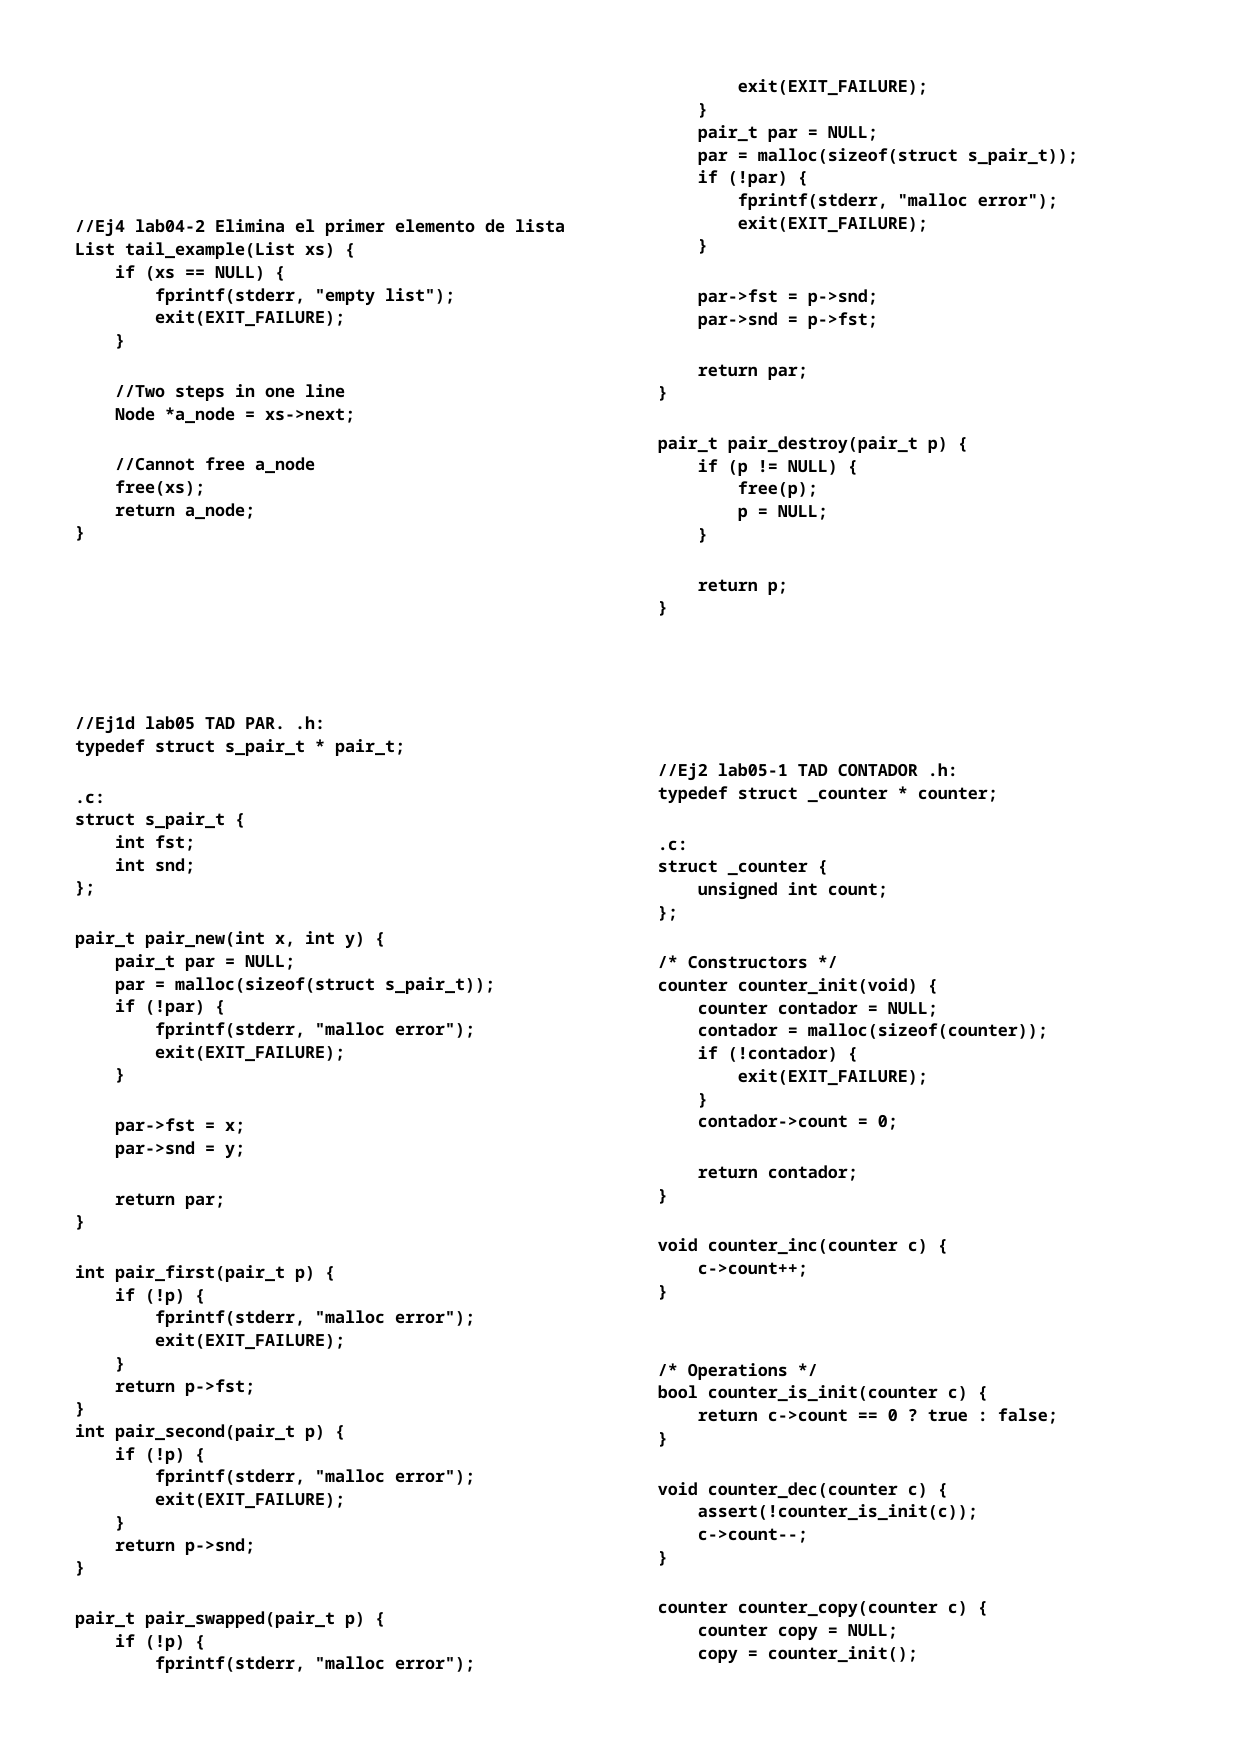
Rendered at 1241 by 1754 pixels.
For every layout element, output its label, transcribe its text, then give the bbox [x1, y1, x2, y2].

text free(xs); [75, 476, 583, 498]
text //Cannot free a_node [75, 453, 583, 476]
text if (!par) { [75, 995, 583, 1018]
text exit(EXIT_FAILURE); [75, 1040, 583, 1063]
text } [75, 1210, 583, 1233]
text //Ej2 lab05-1 TAD CONTADOR .h: typedef struct _counter * counter; [658, 759, 1165, 804]
text .c: [75, 785, 583, 808]
text return a_node; [75, 498, 583, 521]
text }; [658, 900, 1165, 923]
text par = malloc(sizeof(struct s_pair_t)); [658, 143, 1165, 166]
text fprintf(stderr, "empty list"); [75, 283, 583, 306]
text exit(EXIT_FAILURE); [75, 306, 583, 329]
text } [75, 521, 583, 544]
text if (p != NULL) { [658, 454, 1165, 477]
text par->fst = p->snd; [658, 285, 1165, 307]
text }; [75, 876, 583, 899]
text counter contador = NULL; [658, 996, 1165, 1019]
text exit(EXIT_FAILURE); [75, 1488, 583, 1510]
text copy = counter_init(); [658, 1641, 1165, 1664]
text /* Operations */ [658, 1358, 1165, 1381]
text } [75, 329, 583, 351]
text fprintf(stderr, "malloc error"); [658, 188, 1165, 211]
text bool counter_is_init(counter c) { [658, 1381, 1165, 1404]
text Node *a_node = xs->next; [75, 402, 583, 425]
text exit(EXIT_FAILURE); [75, 1329, 583, 1351]
text return par; [75, 1187, 583, 1210]
text contador->count = 0; [658, 1110, 1165, 1133]
text } [75, 1397, 583, 1419]
text par->snd = y; [75, 1136, 583, 1159]
text } [75, 1063, 583, 1086]
text } [658, 1545, 1165, 1568]
text exit(EXIT_FAILURE); [658, 75, 1165, 98]
text List tail_example(List xs) { [75, 238, 583, 261]
text if (xs == NULL) { [75, 261, 583, 283]
text void counter_inc(counter c) { [658, 1234, 1165, 1257]
text unsigned int count; [658, 877, 1165, 900]
text struct s_pair_t { [75, 808, 583, 831]
text c->count++; [658, 1257, 1165, 1279]
text } [658, 1426, 1165, 1449]
text par->fst = x; [75, 1114, 583, 1136]
text return par; [658, 358, 1165, 381]
text counter copy = NULL; [658, 1619, 1165, 1641]
text } [658, 234, 1165, 257]
text //Ej4 lab04-2 Elimina el primer elemento de lista [75, 215, 583, 238]
text typedef struct s_pair_t * pair_t; [75, 734, 583, 757]
text } [75, 1556, 583, 1578]
text pair_t pair_swapped(pair_t p) { [75, 1607, 583, 1629]
text } [658, 1087, 1165, 1110]
text } [658, 522, 1165, 545]
text /* Constructors */ [658, 951, 1165, 974]
text fprintf(stderr, "malloc error"); [75, 1465, 583, 1488]
text exit(EXIT_FAILURE); [658, 1064, 1165, 1087]
text assert(!counter_is_init(c)); [658, 1500, 1165, 1522]
text c->count--; [658, 1522, 1165, 1545]
text par = malloc(sizeof(struct s_pair_t)); [75, 972, 583, 995]
text fprintf(stderr, "malloc error"); [75, 1018, 583, 1040]
text counter counter_init(void) { [658, 974, 1165, 996]
text } [658, 1183, 1165, 1206]
text if (!p) { [75, 1629, 583, 1652]
text return p->snd; [75, 1533, 583, 1556]
text struct _counter { [658, 855, 1165, 877]
text } [658, 596, 1165, 618]
text p = NULL; [658, 500, 1165, 522]
text if (!contador) { [658, 1042, 1165, 1064]
text pair_t pair_new(int x, int y) { [75, 927, 583, 949]
text void counter_dec(counter c) { [658, 1477, 1165, 1500]
text fprintf(stderr, "malloc error"); [75, 1652, 583, 1675]
text return contador; [658, 1161, 1165, 1183]
text contador = malloc(sizeof(counter)); [658, 1019, 1165, 1042]
text int snd; [75, 853, 583, 876]
text int pair_first(pair_t p) { [75, 1261, 583, 1283]
text pair_t par = NULL; [658, 120, 1165, 143]
text } [658, 1279, 1165, 1302]
text return p; [658, 573, 1165, 596]
text if (!p) { [75, 1442, 583, 1465]
text counter counter_copy(counter c) { [658, 1596, 1165, 1619]
text } [658, 98, 1165, 120]
text } [75, 1351, 583, 1374]
text //Two steps in one line [75, 379, 583, 402]
text } [75, 1510, 583, 1533]
text exit(EXIT_FAILURE); [658, 211, 1165, 234]
text return p->fst; [75, 1374, 583, 1397]
text pair_t pair_destroy(pair_t p) { [658, 432, 1165, 454]
text if (!p) { [75, 1283, 583, 1306]
text //Ej1d lab05 TAD PAR. .h: [75, 712, 583, 734]
text par->snd = p->fst; [658, 307, 1165, 330]
text fprintf(stderr, "malloc error"); [75, 1306, 583, 1329]
text .c: [658, 832, 1165, 855]
text return c->count == 0 ? true : false; [658, 1404, 1165, 1426]
text free(p); [658, 477, 1165, 500]
text int pair_second(pair_t p) { [75, 1419, 583, 1442]
text } [658, 381, 1165, 403]
text if (!par) { [658, 166, 1165, 188]
text int fst; [75, 831, 583, 853]
text pair_t par = NULL; [75, 949, 583, 972]
